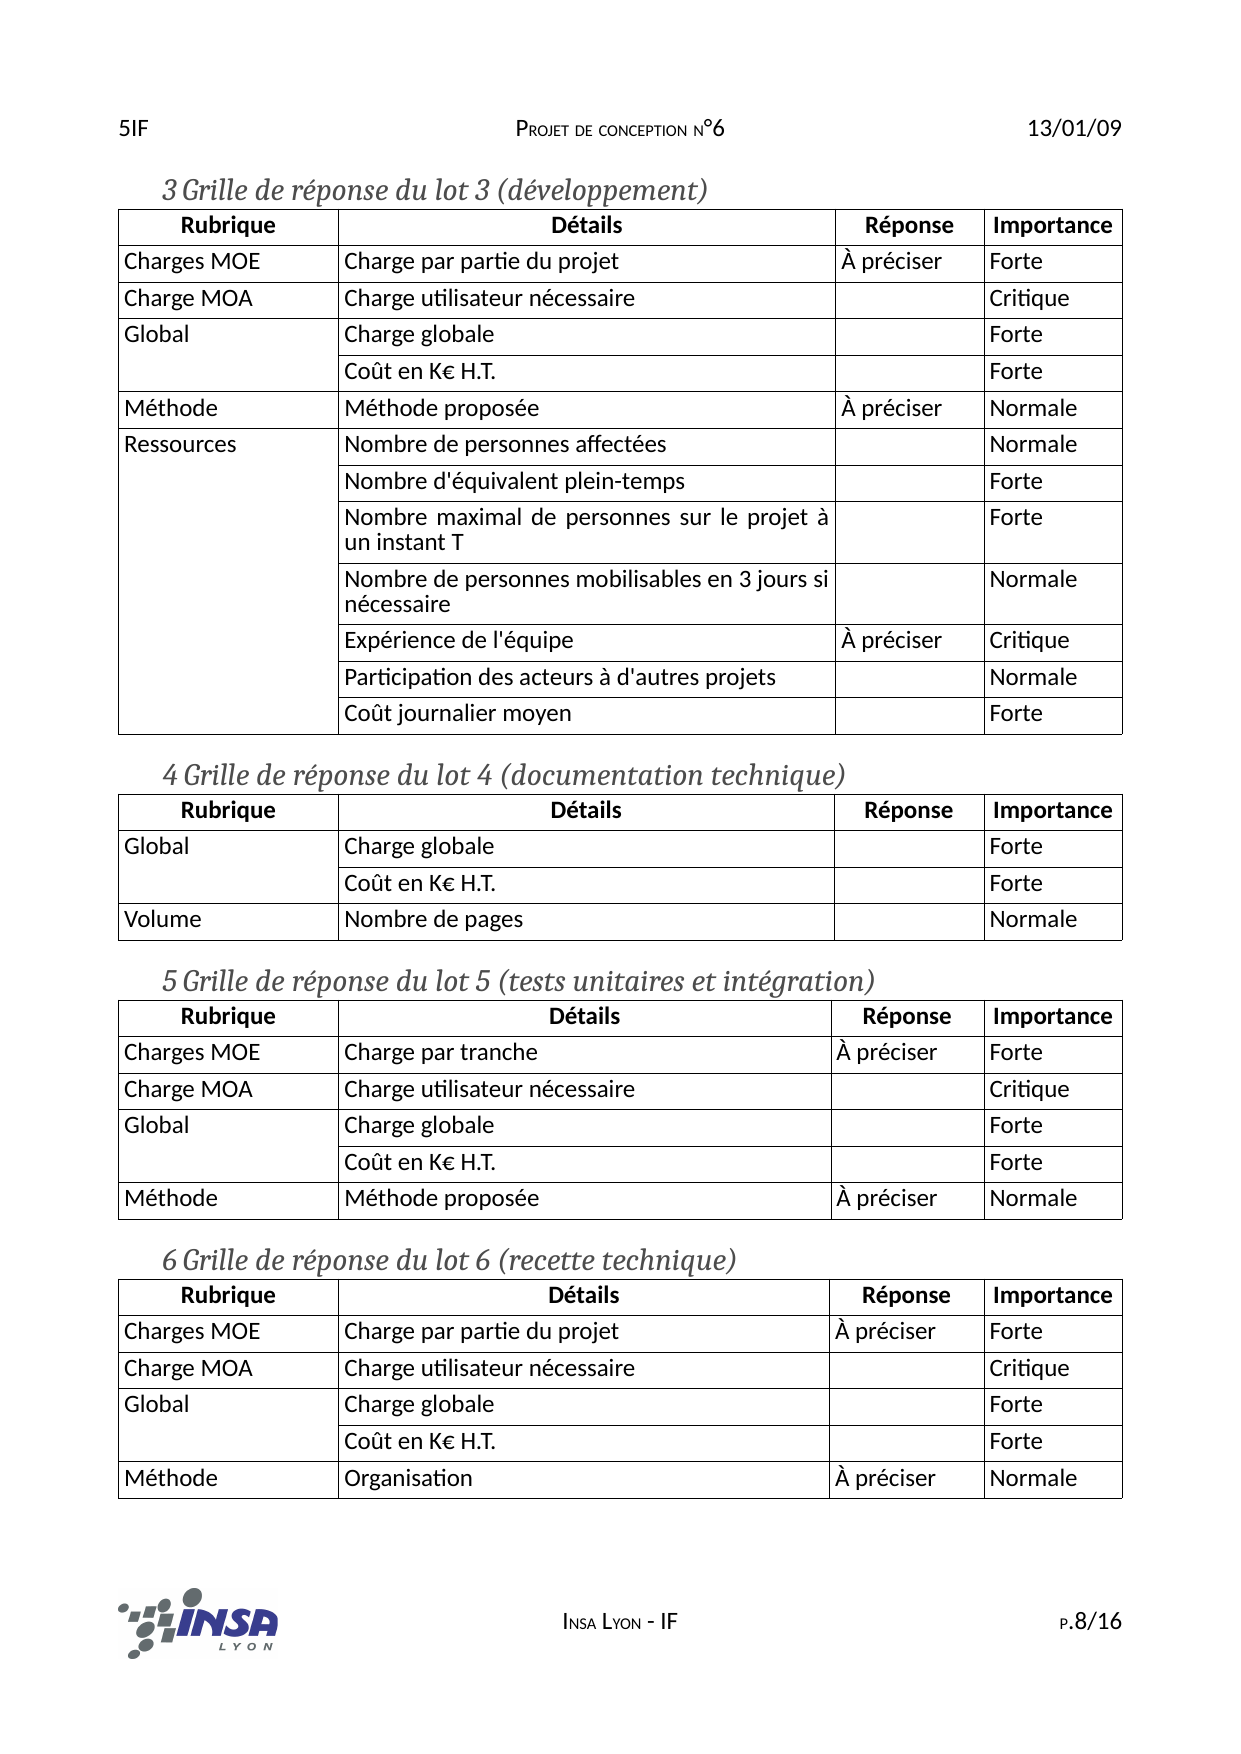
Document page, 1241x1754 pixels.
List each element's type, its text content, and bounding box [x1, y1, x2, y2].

table_cell [830, 1353, 984, 1388]
table_cell Coût en K€ H.T. [339, 1147, 831, 1182]
table_cell Coût en K€ H.T. [339, 1426, 829, 1461]
table_cell Critique [985, 283, 1122, 318]
table_cell Nombre maximal de personnes sur le projet à un instant T [339, 502, 835, 563]
table_cell À préciser [832, 1037, 984, 1073]
table_header Importance [985, 1001, 1122, 1036]
table_cell Normale [985, 1462, 1122, 1498]
table_header Détails [339, 1001, 831, 1036]
table_header Rubrique [119, 1280, 338, 1315]
table_cell [836, 466, 984, 501]
table_cell Nombre d'équivalent plein-temps [339, 466, 835, 501]
table_cell Méthode [119, 392, 338, 428]
table_cell [832, 1147, 984, 1182]
table_cell Charge MOA [119, 283, 338, 318]
table_cell À préciser [836, 625, 984, 661]
table_cell Normale [985, 904, 1122, 940]
table_cell Charge globale [339, 319, 835, 355]
table_header Rubrique [119, 795, 338, 830]
table_cell Organisation [339, 1462, 829, 1498]
table_header Réponse [835, 795, 984, 830]
table_cell [836, 429, 984, 464]
table_cell Charge MOA [119, 1074, 338, 1109]
table_cell Méthode proposée [339, 1183, 831, 1219]
table_cell [830, 1389, 984, 1425]
table_cell Forte [985, 1389, 1122, 1425]
table_cell Normale [985, 429, 1122, 464]
table_cell Global [119, 1110, 338, 1182]
table_cell [832, 1110, 984, 1146]
table_cell Charges MOE [119, 1037, 338, 1073]
table_cell Normale [985, 564, 1122, 624]
table_cell [835, 904, 984, 940]
table_cell Coût journalier moyen [339, 698, 835, 734]
table_cell Critique [985, 625, 1122, 661]
table_cell À préciser [832, 1183, 984, 1219]
table_cell [836, 502, 984, 563]
table_cell Charge utilisateur nécessaire [339, 283, 835, 318]
table_header Rubrique [119, 1001, 338, 1036]
table_header Importance [985, 795, 1122, 830]
table_cell [836, 283, 984, 318]
table_cell Forte [985, 319, 1122, 355]
table_cell [836, 564, 984, 624]
table_cell Normale [985, 1183, 1122, 1219]
table_cell Charge globale [339, 831, 834, 867]
table_cell À préciser [830, 1316, 984, 1352]
table_cell [836, 356, 984, 391]
table_cell Critique [985, 1353, 1122, 1388]
table_cell [836, 662, 984, 697]
subtitle Grille de réponse du lot 6 (recette technique) [118, 1243, 1122, 1278]
picture [118, 1588, 278, 1659]
table_cell Ressources [119, 429, 338, 734]
table_cell Charge globale [339, 1110, 831, 1146]
table_cell Nombre de pages [339, 904, 834, 940]
table_cell Forte [985, 1110, 1122, 1146]
table_cell Forte [985, 466, 1122, 501]
table_header Détails [339, 210, 835, 245]
table_cell Forte [985, 831, 1122, 867]
table_cell Forte [985, 1426, 1122, 1461]
table_cell Forte [985, 1037, 1122, 1073]
table_cell Charge par partie du projet [339, 246, 835, 282]
table_cell Normale [985, 392, 1122, 428]
table_cell Nombre de personnes affectées [339, 429, 835, 464]
table_cell Charge par partie du projet [339, 1316, 829, 1352]
table_cell À préciser [836, 246, 984, 282]
table_cell Charge utilisateur nécessaire [339, 1353, 829, 1388]
table_header Réponse [830, 1280, 984, 1315]
table_cell Forte [985, 1316, 1122, 1352]
table_cell Nombre de personnes mobilisables en 3 jours si nécessaire [339, 564, 835, 624]
table_cell À préciser [836, 392, 984, 428]
table_cell [835, 868, 984, 903]
table_cell Méthode [119, 1183, 338, 1219]
table_cell Normale [985, 662, 1122, 697]
table_cell Critique [985, 1074, 1122, 1109]
table_cell Forte [985, 502, 1122, 563]
table_cell Méthode [119, 1462, 338, 1498]
table_cell Forte [985, 246, 1122, 282]
table_header Importance [985, 210, 1122, 245]
table_cell Forte [985, 356, 1122, 391]
table_cell Forte [985, 868, 1122, 903]
table_cell Forte [985, 698, 1122, 734]
table_cell Forte [985, 1147, 1122, 1182]
table_cell Charges MOE [119, 1316, 338, 1352]
table_cell Global [119, 1389, 338, 1461]
table_header Détails [339, 795, 834, 830]
table_header Réponse [832, 1001, 984, 1036]
table_cell [836, 319, 984, 355]
table_cell Charges MOE [119, 246, 338, 282]
table_cell Participation des acteurs à d'autres projets [339, 662, 835, 697]
table_cell Méthode proposée [339, 392, 835, 428]
table_cell Global [119, 319, 338, 391]
table_cell Global [119, 831, 338, 903]
table_cell Charge MOA [119, 1353, 338, 1388]
table_cell Volume [119, 904, 338, 940]
table_cell [830, 1426, 984, 1461]
table_cell [835, 831, 984, 867]
subtitle Grille de réponse du lot 4 (documentation technique) [118, 758, 1122, 793]
table_cell Charge globale [339, 1389, 829, 1425]
table_cell [832, 1074, 984, 1109]
subtitle Grille de réponse du lot 3 (développement) [118, 173, 1122, 208]
table_header Détails [339, 1280, 829, 1315]
table_cell Charge utilisateur nécessaire [339, 1074, 831, 1109]
table_cell Expérience de l'équipe [339, 625, 835, 661]
table_header Réponse [836, 210, 984, 245]
table_cell Coût en K€ H.T. [339, 868, 834, 903]
table_header Importance [985, 1280, 1122, 1315]
table_header Rubrique [119, 210, 338, 245]
table_cell À préciser [830, 1462, 984, 1498]
table_cell Coût en K€ H.T. [339, 356, 835, 391]
table_cell Charge par tranche [339, 1037, 831, 1073]
subtitle Grille de réponse du lot 5 (tests unitaires et intégration) [118, 963, 1122, 999]
table_cell [836, 698, 984, 734]
